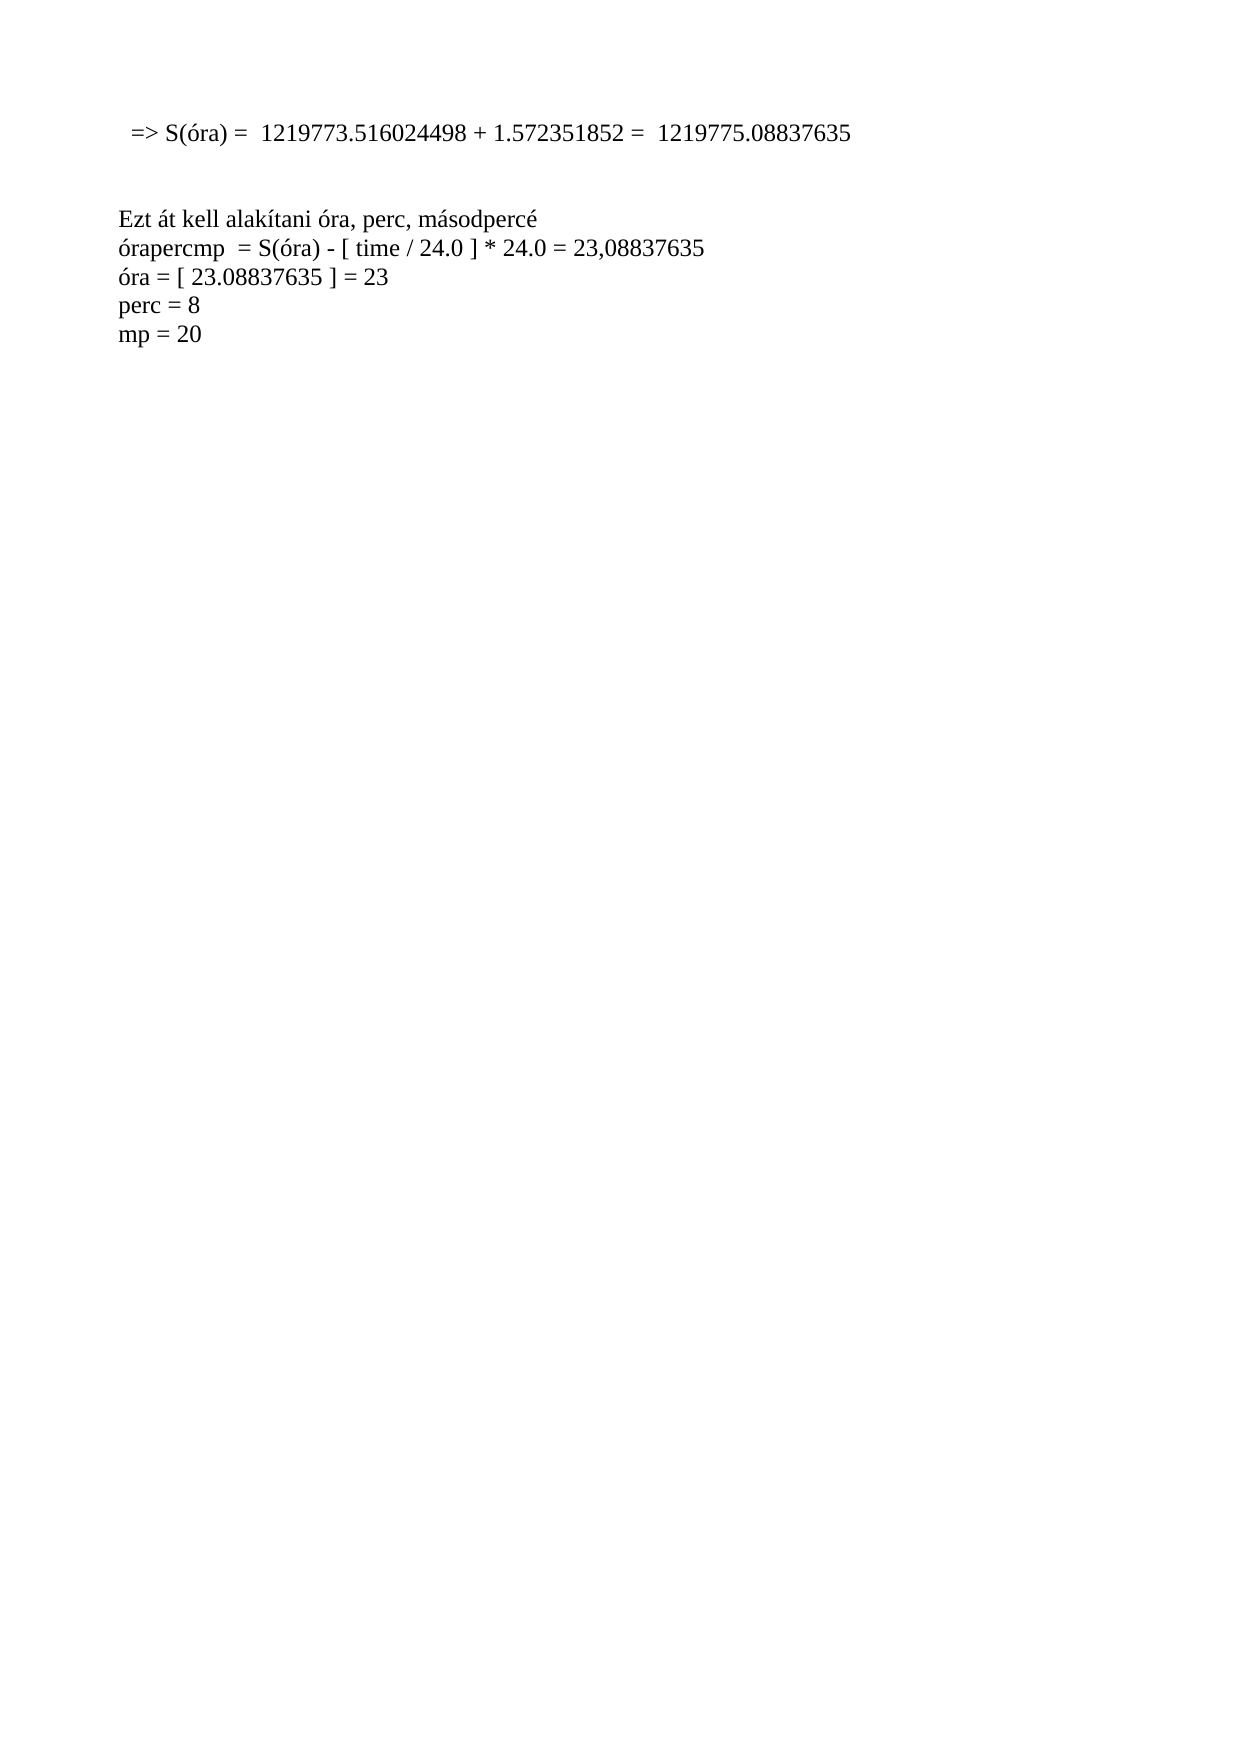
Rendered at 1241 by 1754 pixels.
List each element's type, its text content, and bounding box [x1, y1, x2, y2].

text órapercmp = S(óra) - [ time / 24.0 ] * 24.0 = 23,08837635 [118, 233, 1122, 262]
text mp = 20 [118, 319, 1122, 348]
text => S(óra) = 1219773.516024498 + 1.572351852 = 1219775.08837635 [118, 118, 1122, 147]
text perc = 8 [118, 291, 1122, 319]
text Ezt át kell alakítani óra, perc, másodpercé [118, 204, 1122, 233]
text óra = [ 23.08837635 ] = 23 [118, 262, 1122, 291]
